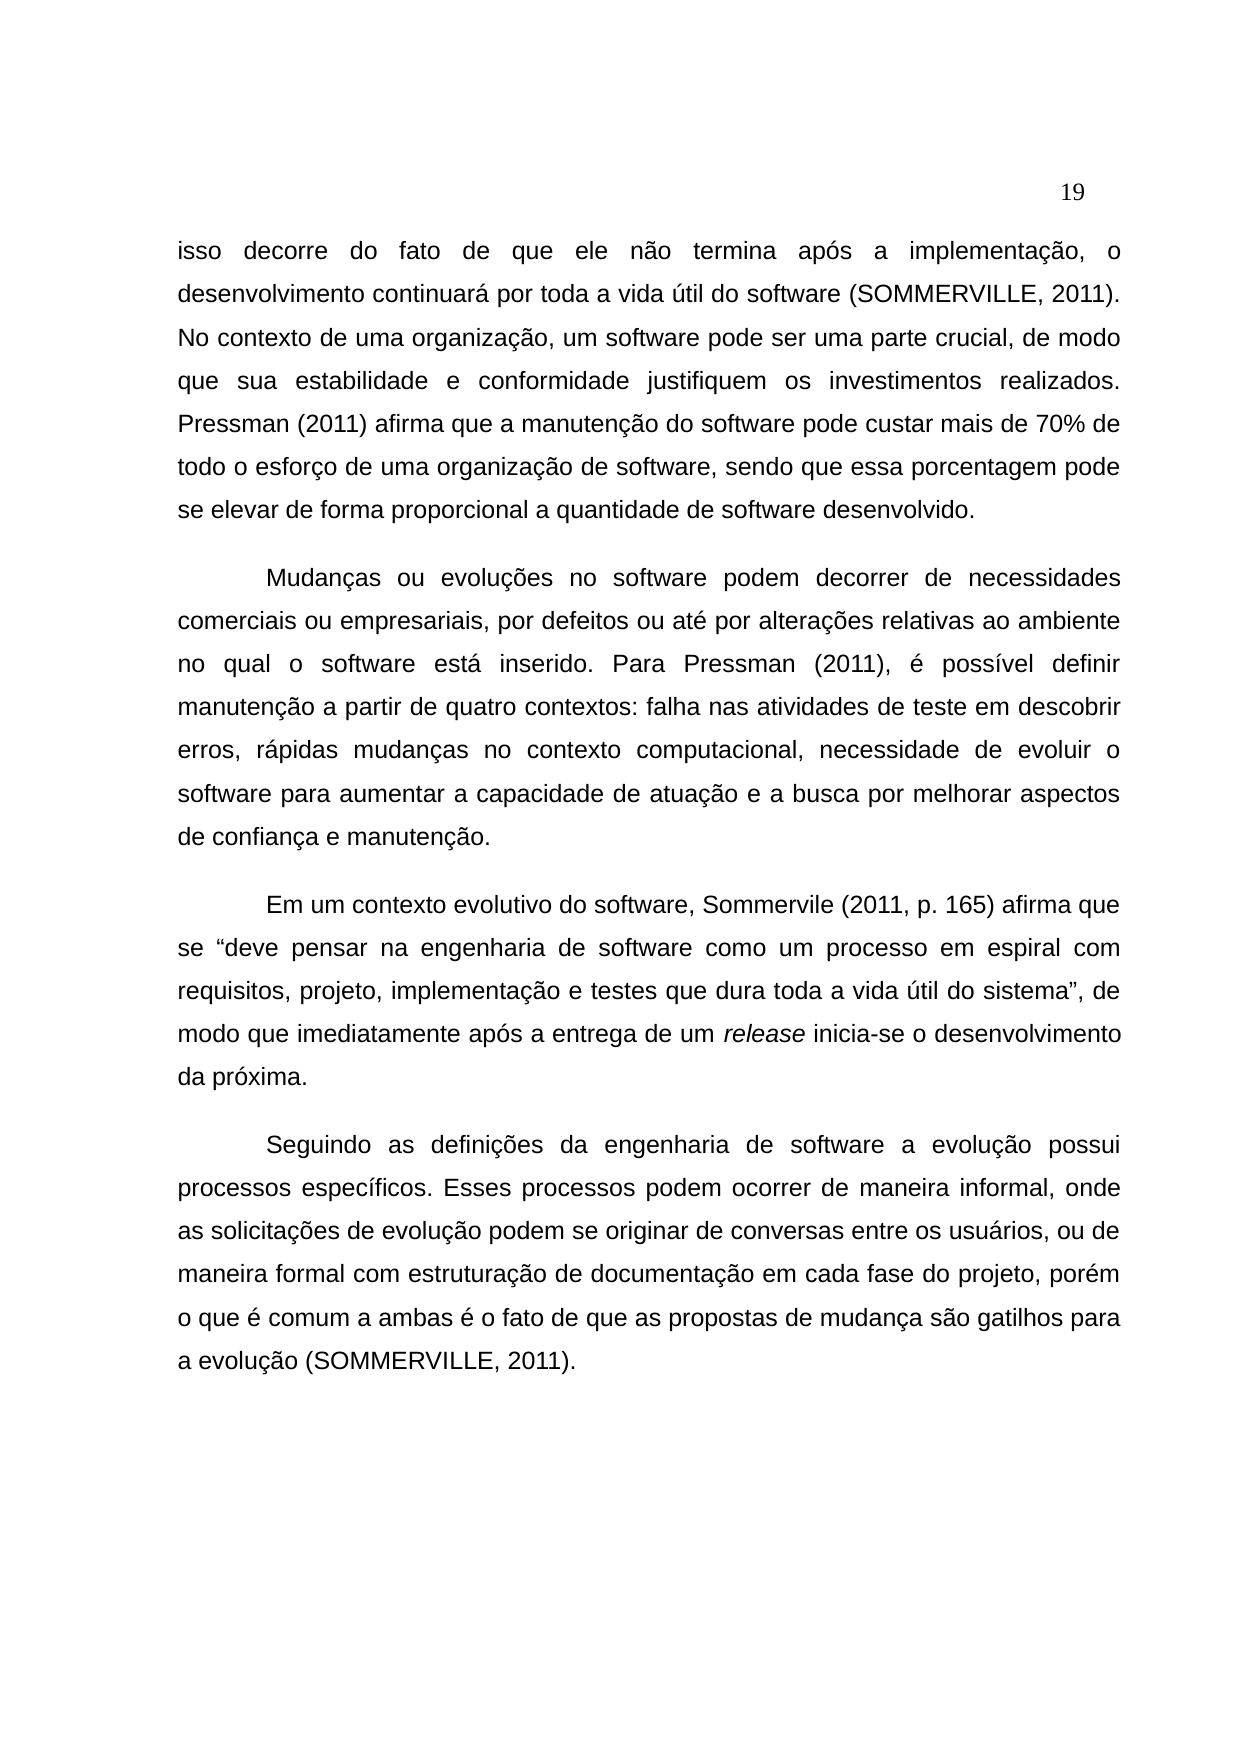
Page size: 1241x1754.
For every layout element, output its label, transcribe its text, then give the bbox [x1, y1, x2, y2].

text isso decorre do fato de que ele não termina após a implementação, o desenvolvimento continuará por toda a vida útil do software (SOMMERVILLE, 2011). No contexto de uma organização, um software pode ser uma parte crucial, de modo que sua estabilidade e conformidade justifiquem os investimentos realizados. Pressman (2011) afirma que a manutenção do software pode custar mais de 70% de todo o esforço de uma organização de software, sendo que essa porcentagem pode se elevar de forma proporcional a quantidade de software desenvolvido. [177, 236, 1122, 524]
text Em um contexto evolutivo do software, Sommervile (2011, p. 165) afirma que se “deve pensar na engenharia de software como um processo em espiral com requisitos, projeto, implementação e testes que dura toda a vida útil do sistema”, de modo que imediatamente após a entrega de um release inicia-se o desenvolvimento da próxima. [177, 889, 1122, 1091]
text Seguindo as definições da engenharia de software a evolução possui processos específicos. Esses processos podem ocorrer de maneira informal, onde as solicitações de evolução podem se originar de conversas entre os usuários, ou de maneira formal com estruturação de documentação em cada fase do projeto, porém o que é comum a ambas é o fato de que as propostas de mudança são gatilhos para a evolução (SOMMERVI LLE, 2011). [177, 1130, 1122, 1374]
text Mudanças ou evoluções no software podem decorrer de necessidades comerciais ou empresariais, por defeitos ou até por alterações relativas ao ambiente no qual o software está inserido. Para Pressman (2011), é possível definir manutenção a partir de quatro contextos: falha nas atividades de teste em descobrir erros, rápidas mudanças no contexto computacional, necessidade de evoluir o software para aumentar a capacidade de atuação e a busca por melhorar aspectos de confiança e manutenção. [177, 563, 1122, 850]
